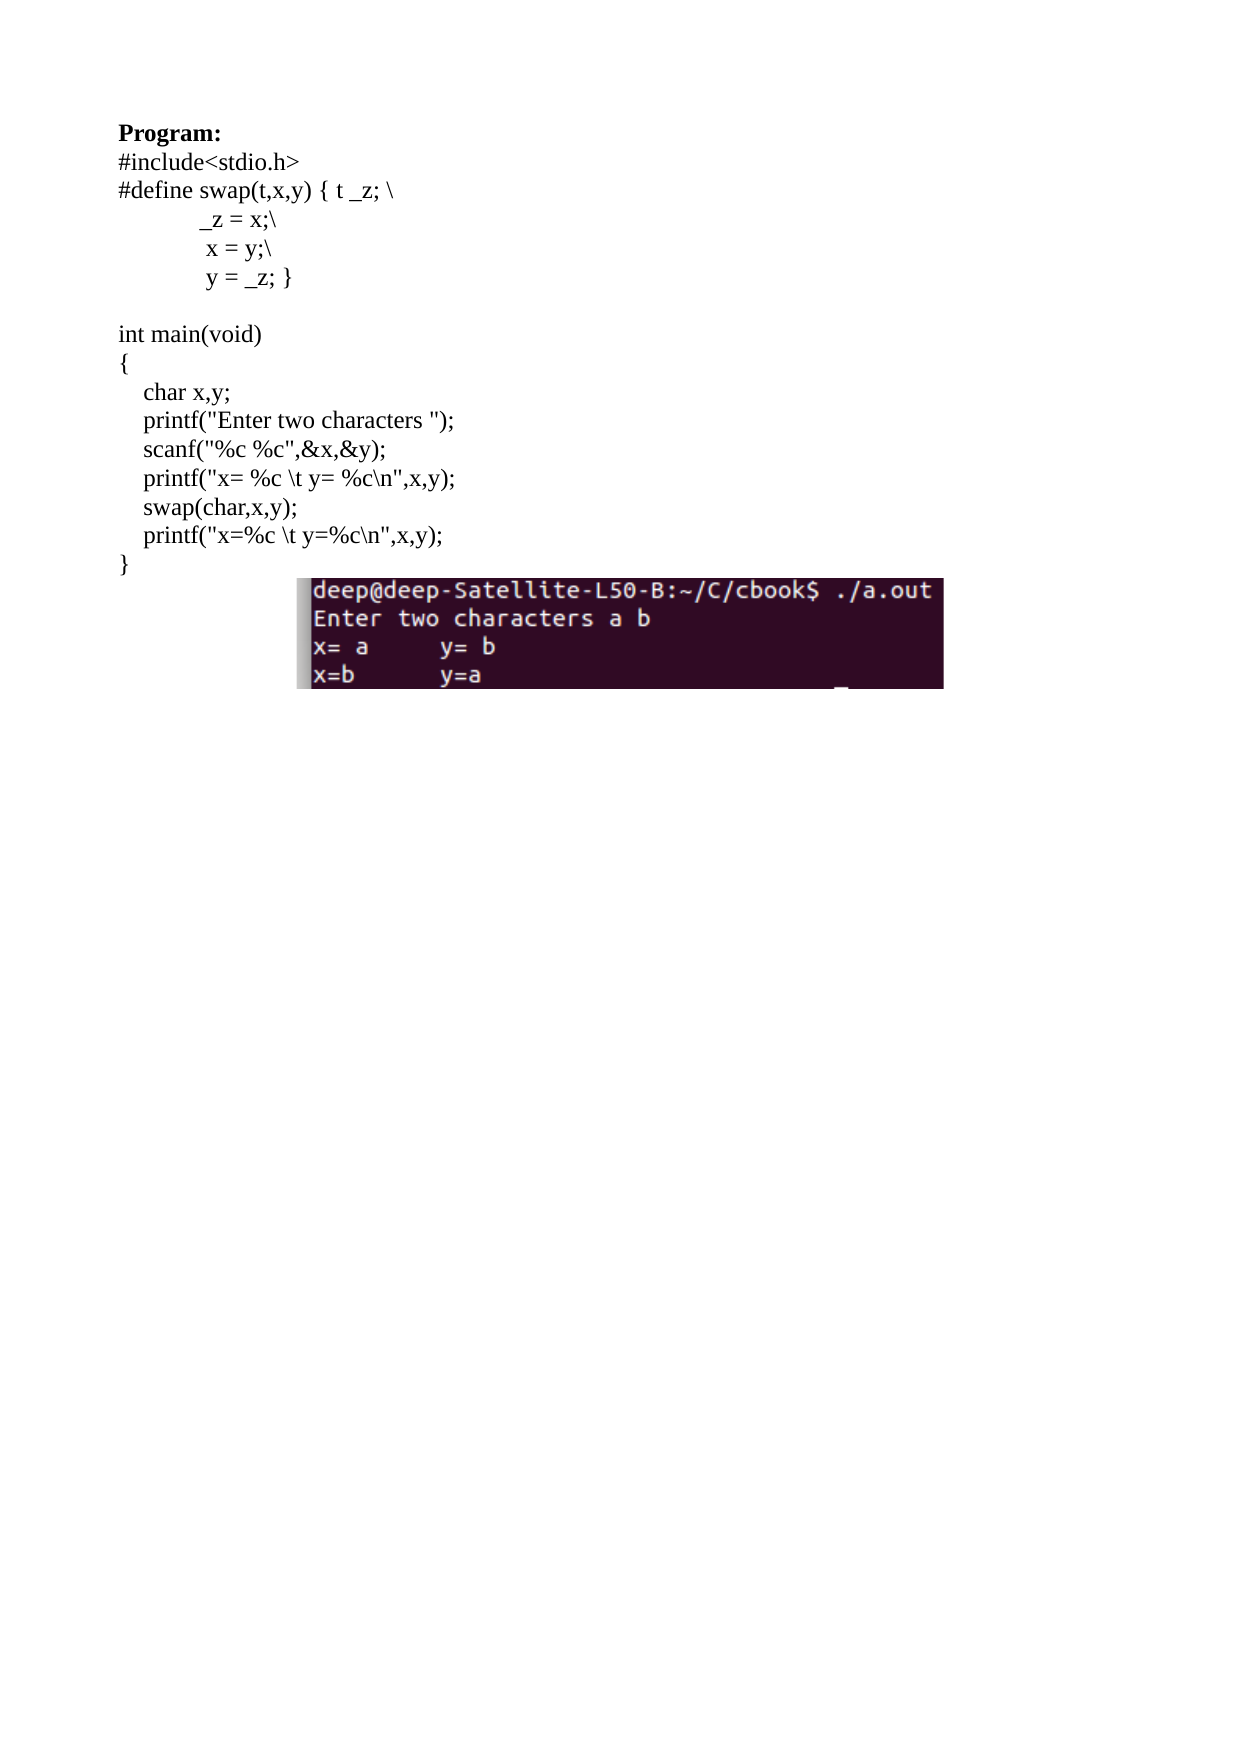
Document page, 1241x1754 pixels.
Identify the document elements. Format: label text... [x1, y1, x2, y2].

picture [296, 578, 944, 689]
text y = _z; } [118, 262, 1122, 291]
text x = y;\ [118, 233, 1122, 262]
text } [118, 549, 1122, 578]
text int main(void) [118, 319, 1122, 348]
text swap(char,x,y); [118, 492, 1122, 521]
text printf("x= %c \t y= %c\n",x,y); [118, 463, 1122, 492]
text #define swap(t,x,y) { t _z; \ [118, 176, 1122, 204]
text Program: [118, 118, 1122, 147]
text { [118, 348, 1122, 377]
text _z = x;\ [118, 204, 1122, 233]
text printf("Enter two characters "); [118, 406, 1122, 434]
text char x,y; [118, 377, 1122, 406]
text #include<stdio.h> [118, 147, 1122, 176]
text printf("x=%c \t y=%c\n",x,y); [118, 521, 1122, 549]
text scanf("%c %c",&x,&y); [118, 434, 1122, 463]
